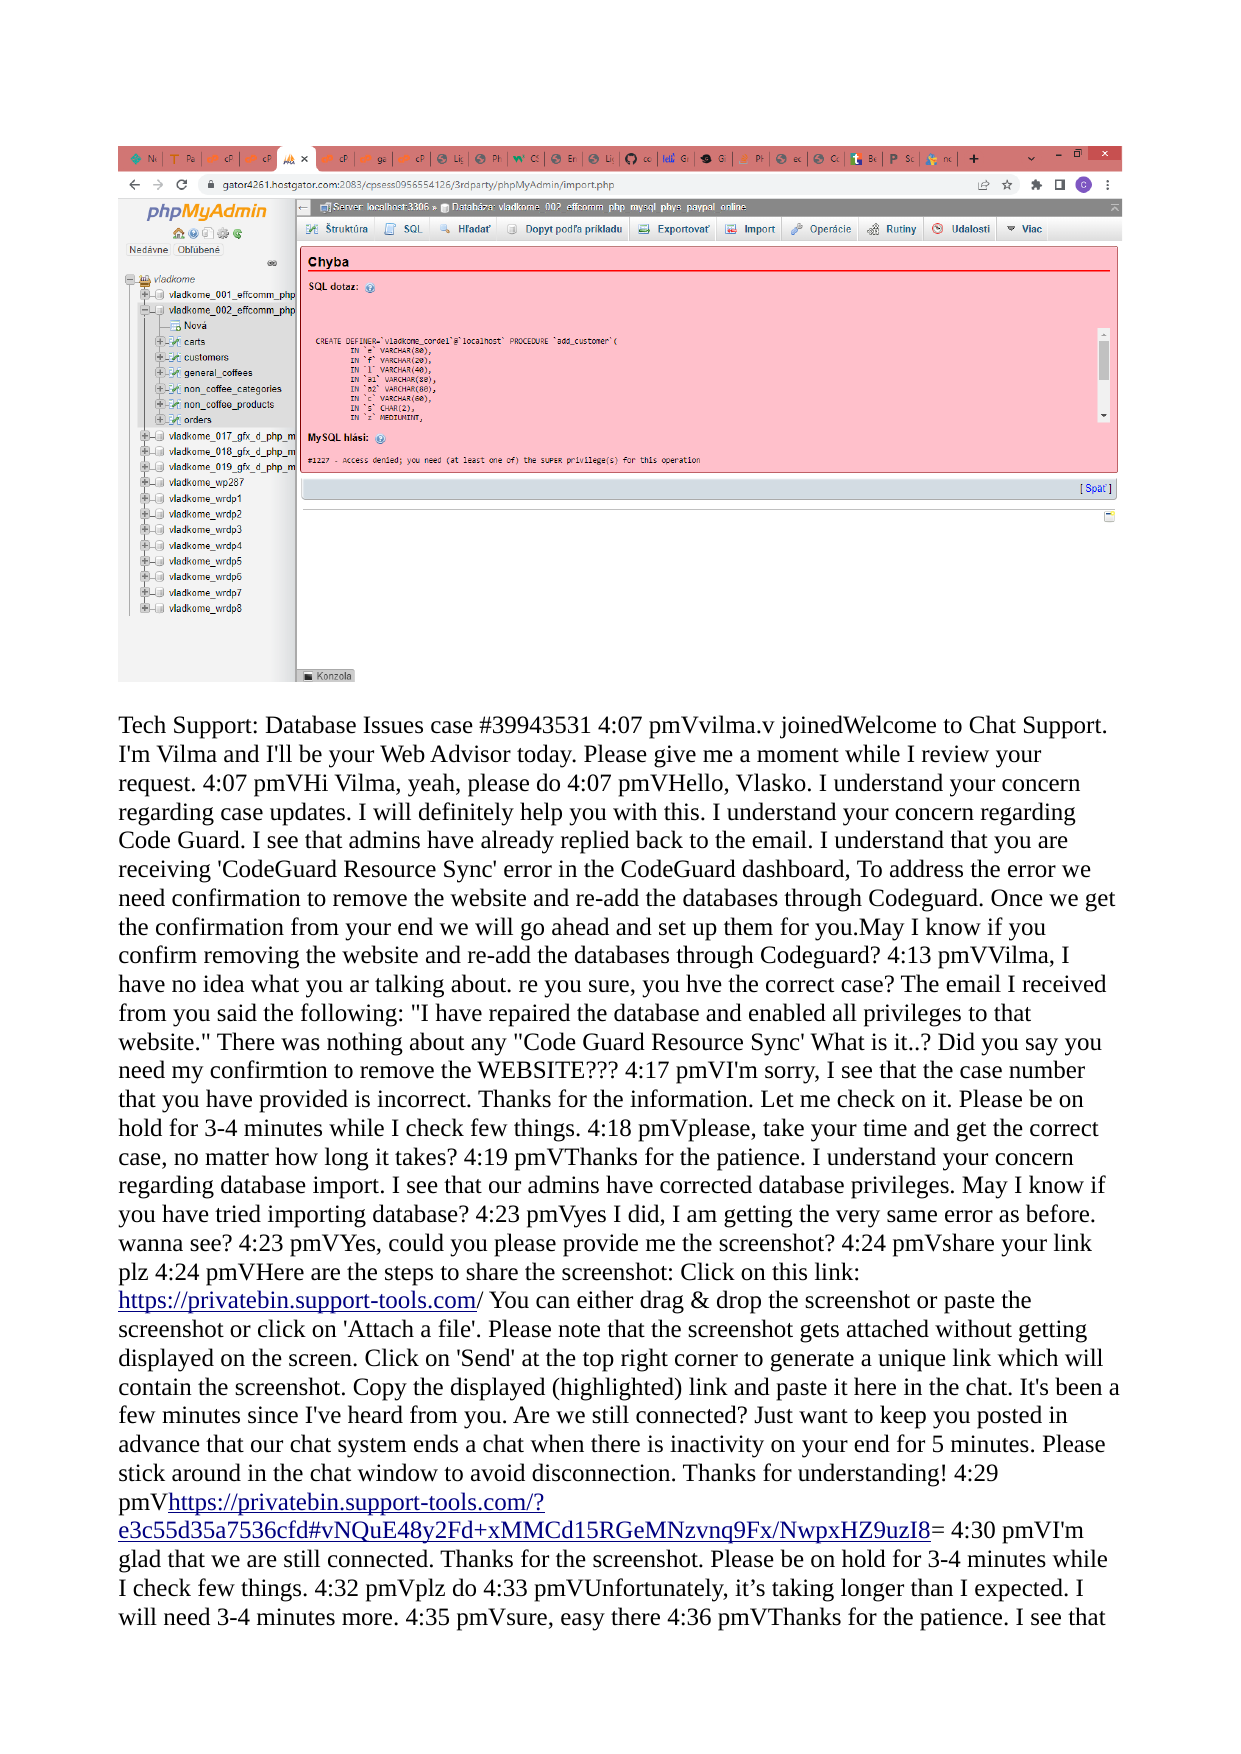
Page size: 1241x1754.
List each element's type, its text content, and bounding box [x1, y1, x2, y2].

picture [118, 146, 1123, 682]
text Tech Support: Database Issues case #39943531 4:07 pmVvilma.v joinedWelcome to Chat Support. I'm Vilma and I'll be your Web Advisor today. Please give me a moment while I review your request. 4:07 pmVHi Vilma, yeah, please do 4:07 pmVHello, Vlasko. I understand your concern regarding case updates. I will definitely help you with this. I understand your concern regarding Code Guard. I see that admins have already replied back to the email. I understand that you are receiving 'CodeGuard Resource Sync' error in the CodeGuard dashboard, To address the error we need confirmation to remove the website and re-add the databases through Codeguard. Once we get the confirmation from your end we will go ahead and set up them for you.May I know if you confirm removing the website and re-add the databases through Codeguard? 4:13 pmVVilma, I have no idea what you ar talking about. re you sure, you hve the correct case? The email I received from you said the following: "I have repaired the database and enabled all privileges to that website." There was nothing about any "Code Guard Resource Sync' What is it..? Did you say you need my confirmtion to remove the WEBSITE??? 4:17 pmVI'm sorry, I see that the case number that you have provided is incorrect. Thanks for the information. Let me check on it. Please be on hold for 3-4 minutes while I check few things. 4:18 pmVplease, take your time and get the correct case, no matter how long it takes? 4:19 pmVThanks for the patience. I understand your concern regarding database import. I see that our admins have corrected database privileges. May I know if you have tried importing database? 4:23 pmVyes I did, I am getting the very same error as before. wanna see? 4:23 pmVYes, could you please provide me the screenshot? 4:24 pmVshare your link plz 4:24 pmVHere are the steps to share the screenshot: Click on this link: https://privatebin.support-tools.com/ You can either drag & drop the screenshot or paste the screenshot or click on 'Attach a file'. Please note that the screenshot gets attached without getting displayed on the screen. Click on 'Send' at the top right corner to generate a unique link which will contain the screenshot. Copy the displayed (highlighted) link and paste it here in the chat. It's been a few minutes since I've heard from you. Are we still connected? Just want to keep you posted in advance that our chat system ends a chat when there is inactivity on your end for 5 minutes. Please stick around in the chat window to avoid disconnection. Thanks for understanding! 4:29 pmVhttps://privatebin.support-tools.com/?e3c55d35a7536cfd#vNQuE48y2Fd+xMMCd15RGeMNzvnq9Fx/NwpxHZ9uzI8= 4:30 pmVI'm glad that we are still connected. Thanks for the screenshot. Please be on hold for 3-4 minutes while I check few things. 4:32 pmVplz do 4:33 pmVUnfortunately, it’s taking longer than I expected. I will need 3-4 minutes more. 4:35 pmVsure, easy there 4:36 pmVThanks for the patience. I see that [118, 711, 1122, 1631]
